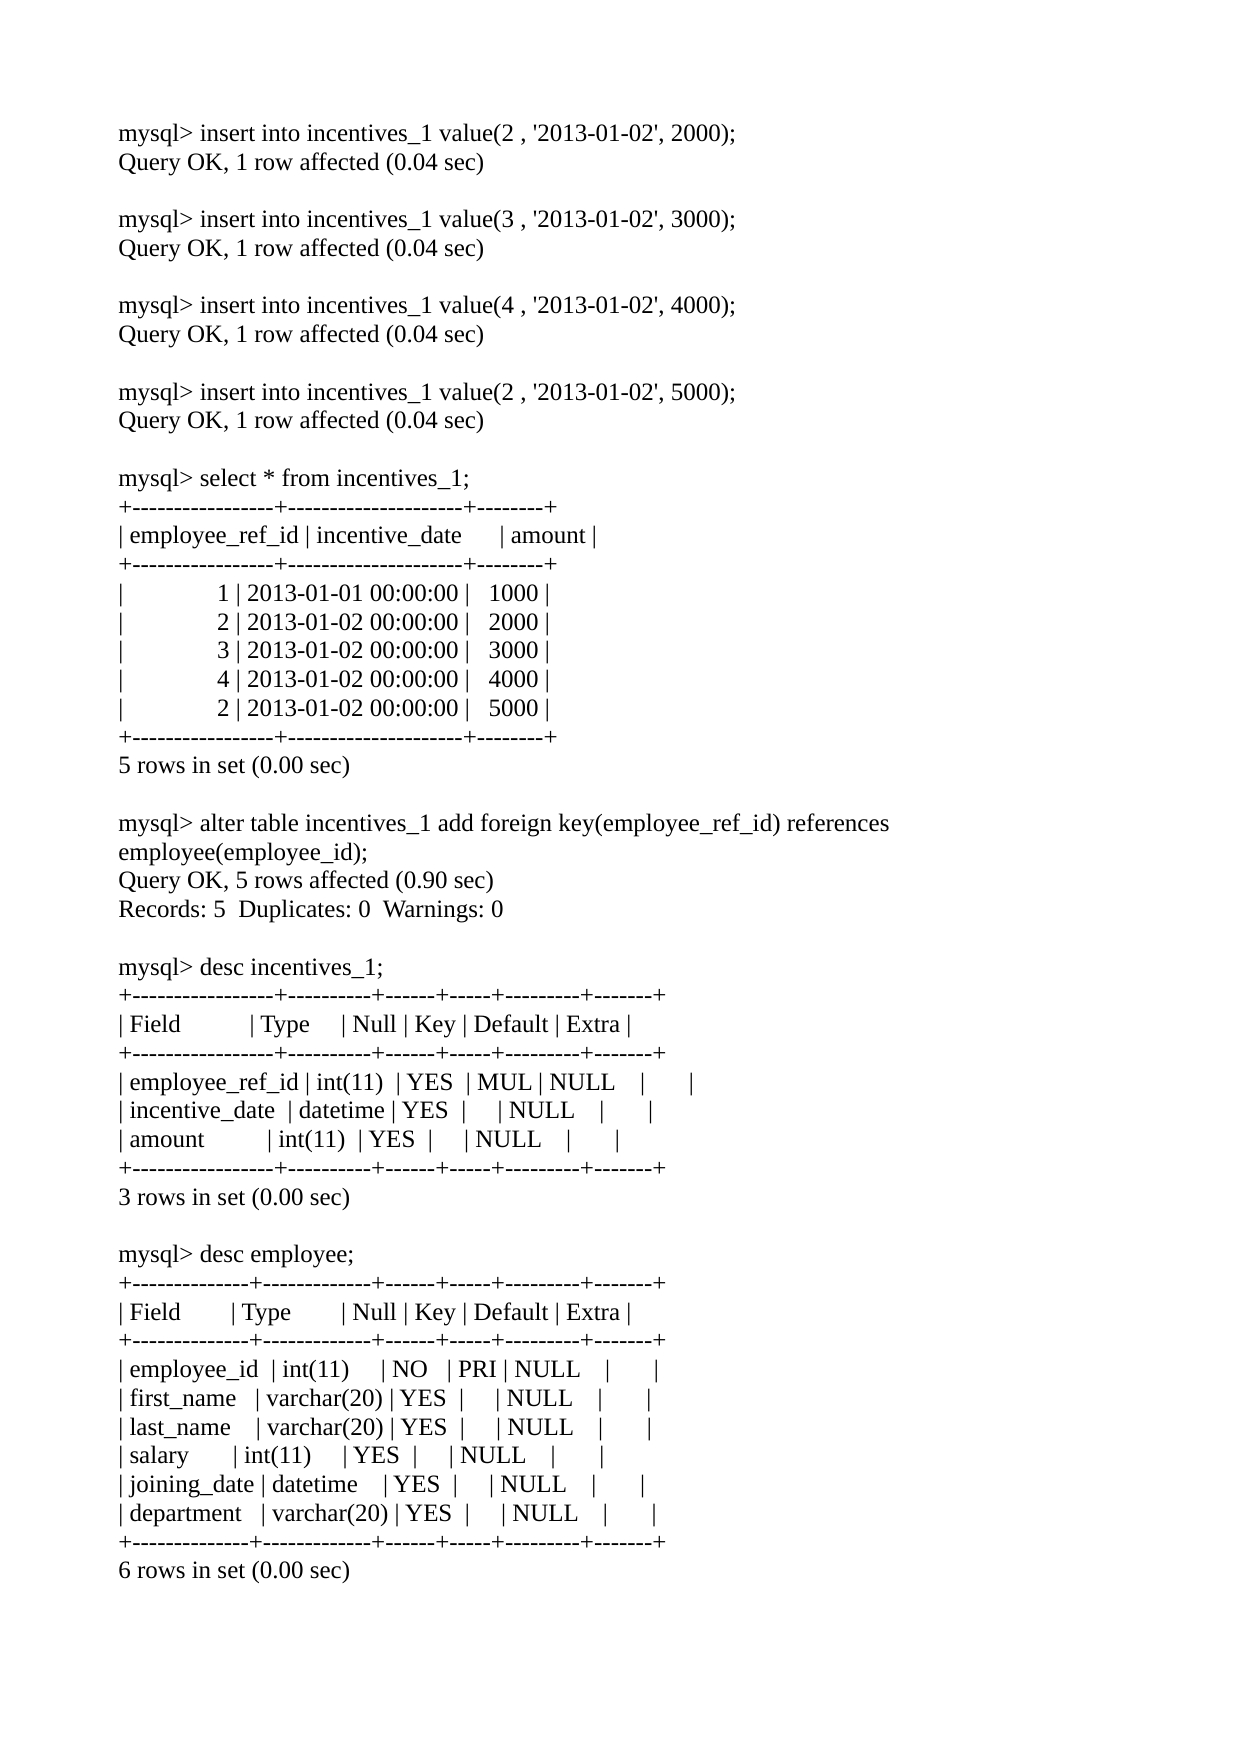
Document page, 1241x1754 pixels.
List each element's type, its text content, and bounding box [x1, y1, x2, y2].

text +--------------+-------------+------+-----+---------+-------+ [118, 1326, 1122, 1354]
text | 2 | 2013-01-02 00:00:00 | 2000 | [118, 607, 1122, 636]
text +--------------+-------------+------+-----+---------+-------+ [118, 1268, 1122, 1297]
text +--------------+-------------+------+-----+---------+-------+ [118, 1527, 1122, 1556]
text Records: 5 Duplicates: 0 Warnings: 0 [118, 894, 1122, 923]
text mysql> alter table incentives_1 add foreign key(employee_ref_id) references employee(employee_id); [118, 808, 1122, 866]
text mysql> insert into incentives_1 value(4 , '2013-01-02', 4000); [118, 291, 1122, 319]
text | amount | int(11) | YES | | NULL | | [118, 1124, 1122, 1153]
text | Field | Type | Null | Key | Default | Extra | [118, 1297, 1122, 1326]
text mysql> insert into incentives_1 value(2 , '2013-01-02', 2000); [118, 118, 1122, 147]
text | employee_id | int(11) | NO | PRI | NULL | | [118, 1354, 1122, 1383]
text mysql> insert into incentives_1 value(2 , '2013-01-02', 5000); [118, 377, 1122, 406]
text +-----------------+---------------------+--------+ [118, 492, 1122, 521]
text mysql> desc employee; [118, 1239, 1122, 1268]
text mysql> desc incentives_1; [118, 952, 1122, 981]
text mysql> select * from incentives_1; [118, 463, 1122, 492]
text Query OK, 1 row affected (0.04 sec) [118, 147, 1122, 176]
text 3 rows in set (0.00 sec) [118, 1182, 1122, 1211]
text | first_name | varchar(20) | YES | | NULL | | [118, 1383, 1122, 1412]
text Query OK, 1 row affected (0.04 sec) [118, 319, 1122, 348]
text | incentive_date | datetime | YES | | NULL | | [118, 1096, 1122, 1124]
text | employee_ref_id | incentive_date | amount | [118, 521, 1122, 549]
text | joining_date | datetime | YES | | NULL | | [118, 1469, 1122, 1498]
text Query OK, 1 row affected (0.04 sec) [118, 406, 1122, 434]
text | 4 | 2013-01-02 00:00:00 | 4000 | [118, 664, 1122, 693]
text | Field | Type | Null | Key | Default | Extra | [118, 1009, 1122, 1038]
text | last_name | varchar(20) | YES | | NULL | | [118, 1412, 1122, 1441]
text Query OK, 5 rows affected (0.90 sec) [118, 866, 1122, 894]
text | employee_ref_id | int(11) | YES | MUL | NULL | | [118, 1067, 1122, 1096]
text 5 rows in set (0.00 sec) [118, 751, 1122, 779]
text +-----------------+----------+------+-----+---------+-------+ [118, 1038, 1122, 1067]
text Query OK, 1 row affected (0.04 sec) [118, 233, 1122, 262]
text +-----------------+---------------------+--------+ [118, 722, 1122, 751]
text | department | varchar(20) | YES | | NULL | | [118, 1498, 1122, 1527]
text mysql> insert into incentives_1 value(3 , '2013-01-02', 3000); [118, 204, 1122, 233]
text | 1 | 2013-01-01 00:00:00 | 1000 | [118, 578, 1122, 607]
text | salary | int(11) | YES | | NULL | | [118, 1441, 1122, 1469]
text +-----------------+----------+------+-----+---------+-------+ [118, 1153, 1122, 1182]
text | 3 | 2013-01-02 00:00:00 | 3000 | [118, 636, 1122, 664]
text +-----------------+----------+------+-----+---------+-------+ [118, 981, 1122, 1009]
text +-----------------+---------------------+--------+ [118, 549, 1122, 578]
text 6 rows in set (0.00 sec) [118, 1556, 1122, 1584]
text | 2 | 2013-01-02 00:00:00 | 5000 | [118, 693, 1122, 722]
